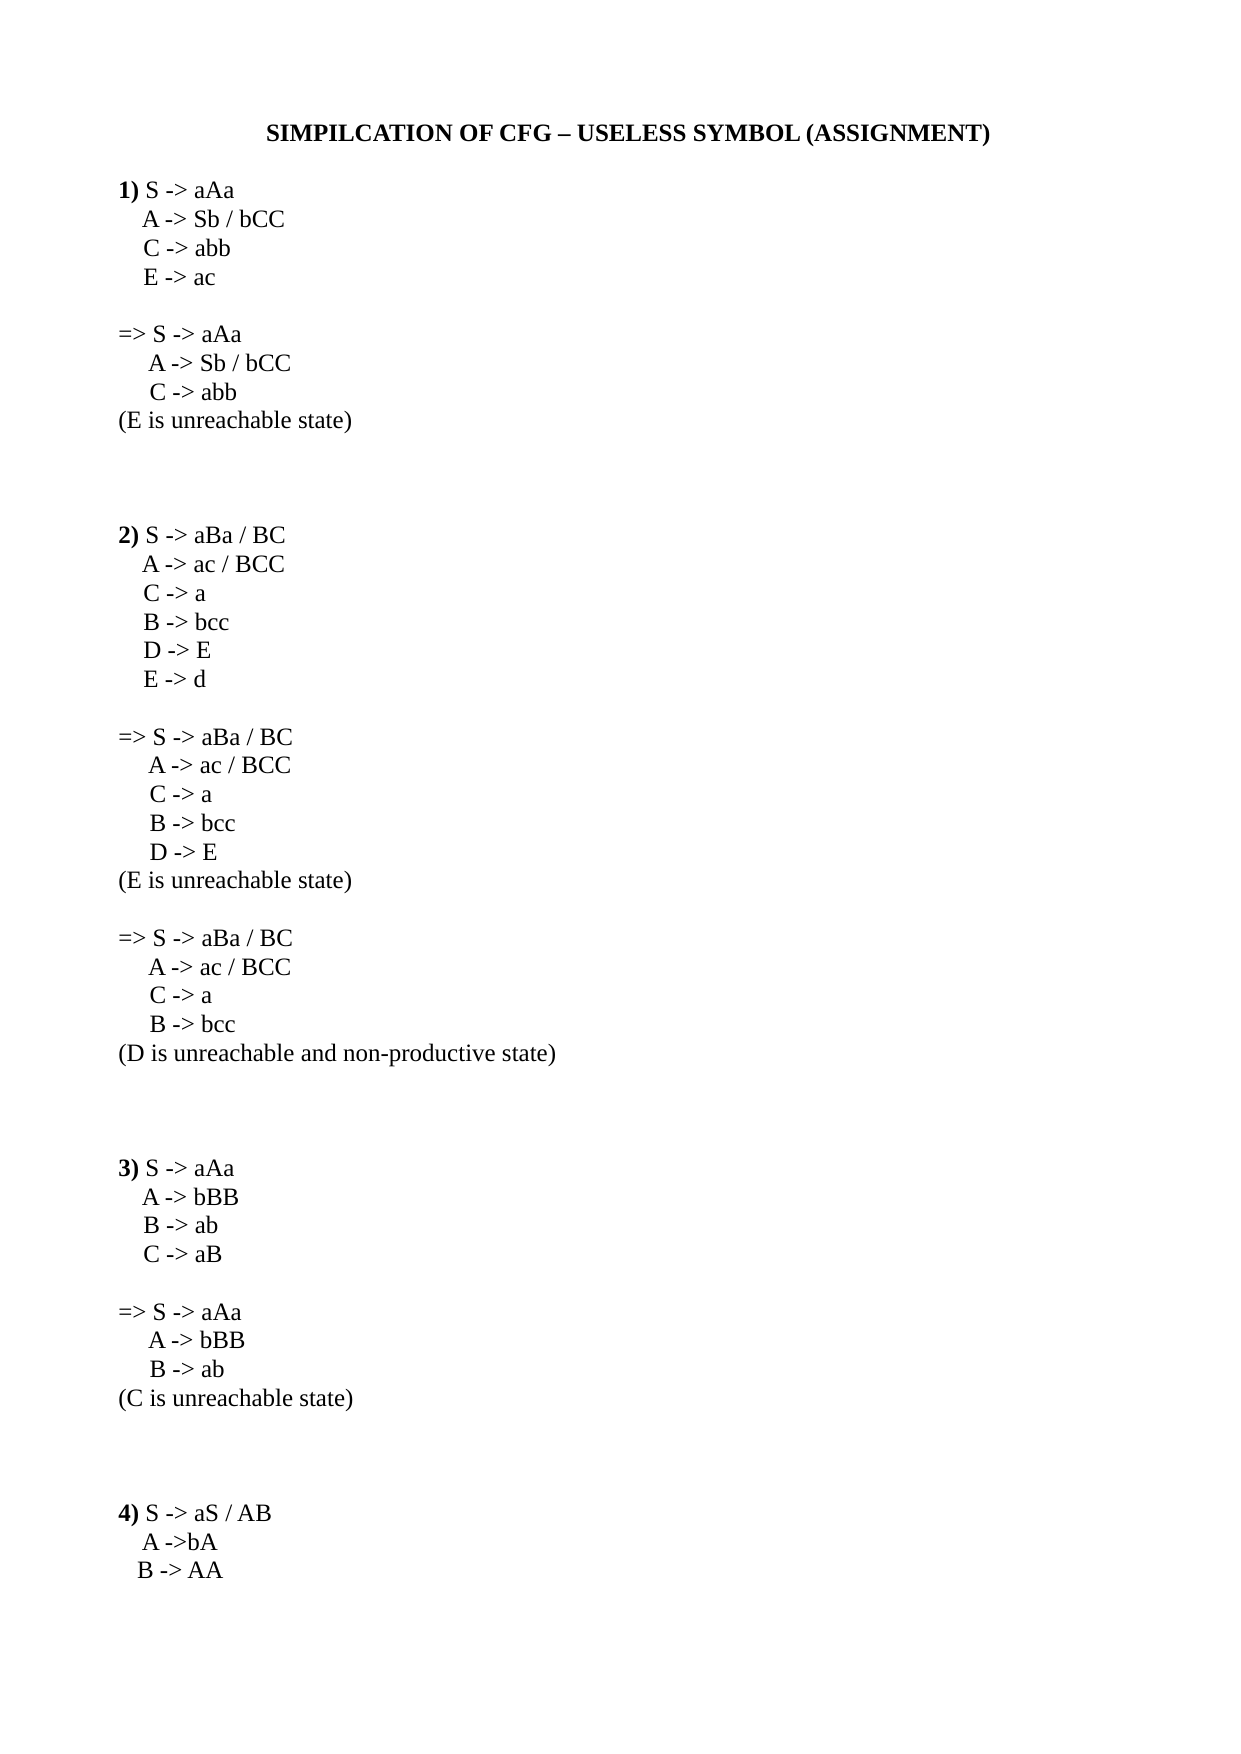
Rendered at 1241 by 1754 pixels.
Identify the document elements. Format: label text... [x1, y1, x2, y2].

text C -> a [118, 981, 1122, 1009]
text (C is unreachable state) [118, 1383, 1122, 1412]
text C -> a [118, 779, 1122, 808]
text D -> E [118, 837, 1122, 866]
text (E is unreachable state) [118, 866, 1122, 894]
text B -> bcc [118, 808, 1122, 837]
text A -> ac / BCC [118, 751, 1122, 779]
text A -> Sb / bCC [118, 348, 1122, 377]
text => S -> aAa [118, 1297, 1122, 1326]
text E -> d [118, 664, 1122, 693]
text A -> bBB [118, 1326, 1122, 1354]
text (D is unreachable and non-productive state) [118, 1038, 1122, 1067]
text SIMPILCATION OF CFG – USELESS SYMBOL (ASSIGNMENT) [118, 118, 1122, 147]
text (E is unreachable state) [118, 406, 1122, 434]
text B -> bcc [118, 1009, 1122, 1038]
text 2) S -> aBa / BC [118, 521, 1122, 549]
text 1) S -> aAa [118, 176, 1122, 204]
text D -> E [118, 636, 1122, 664]
text C -> abb [118, 377, 1122, 406]
text B -> AA [118, 1556, 1122, 1584]
text => S -> aAa [118, 319, 1122, 348]
text B -> ab [118, 1354, 1122, 1383]
text E -> ac [118, 262, 1122, 291]
text B -> ab [118, 1211, 1122, 1239]
text A -> Sb / bCC [118, 204, 1122, 233]
text A ->bA [118, 1527, 1122, 1556]
text C -> aB [118, 1239, 1122, 1268]
text 3) S -> aAa [118, 1153, 1122, 1182]
text A -> ac / BCC [118, 549, 1122, 578]
text => S -> aBa / BC [118, 722, 1122, 751]
text A -> ac / BCC [118, 952, 1122, 981]
text C -> abb [118, 233, 1122, 262]
text B -> bcc [118, 607, 1122, 636]
text A -> bBB [118, 1182, 1122, 1211]
text => S -> aBa / BC [118, 923, 1122, 952]
text 4) S -> aS / AB [118, 1498, 1122, 1527]
text C -> a [118, 578, 1122, 607]
